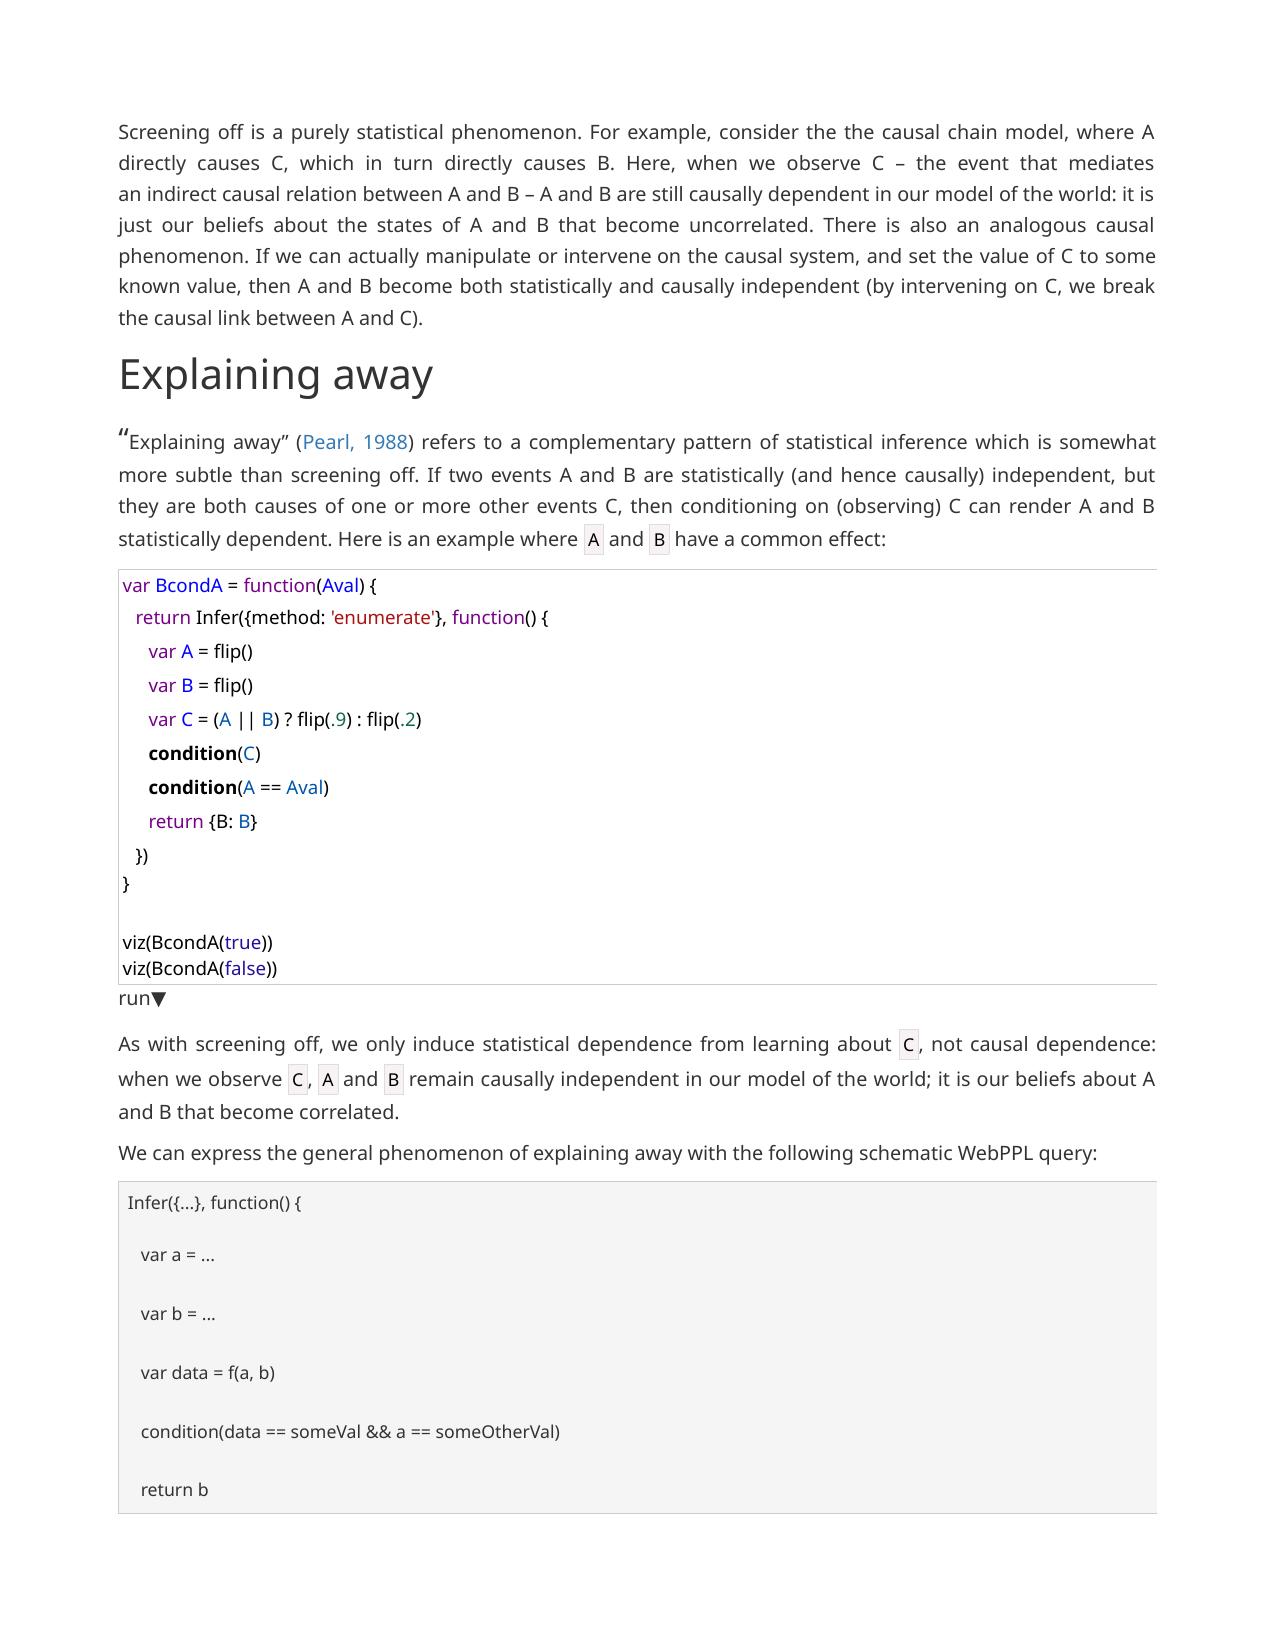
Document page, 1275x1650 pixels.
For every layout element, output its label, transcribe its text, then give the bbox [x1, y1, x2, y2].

text return Infer({method: 'enumerate'}, function() { [119, 594, 1157, 629]
text “Explaining away” (Pearl, 1988) refers to a complementary pattern of statistical inference which is somewhat more subtle than screening off. If two events A and B are statistically (and hence causally) independent, but they are both causes of one or more other events C, then conditioning on (observing) C can render A and B statistically dependent. Here is an example where A and B have a common effect: [118, 418, 1157, 554]
text var b = ... [119, 1284, 1157, 1328]
text ​ [119, 893, 1157, 927]
text Screening off is a purely statistical phenomenon. For example, consider the the causal chain model, where A directly causes C, which in turn directly causes B. Here, when we observe C – the event that mediates an indirect causal relation between A and B – A and B are still causally dependent in our model of the world: it is just our beliefs about the states of A and B that become uncorrelated. There is also an analogous causal phenomenon. If we can actually manipulate or intervene on the causal system, and set the value of C to some known value, then A and B become both statistically and causally independent (by intervening on C, we break the causal link between A and C). [118, 118, 1157, 331]
subtitle Explaining away [118, 345, 1157, 402]
text As with screening off, we only induce statistical dependence from learning about C, not causal dependence: when we observe C, A and B remain causally independent in our model of the world; it is our beliefs about A and B that become correlated. [118, 1029, 1157, 1125]
text We can express the general phenomenon of explaining away with the following schematic WebPPL query: [118, 1139, 1157, 1166]
text var C = (A || B) ? flip(.9) : flip(.2) [119, 697, 1157, 731]
text viz(BcondA(true)) [119, 927, 1157, 952]
text var data = f(a, b) [119, 1343, 1157, 1387]
text }) [119, 833, 1157, 867]
text var BcondA = function(Aval) { [119, 570, 1157, 594]
text Infer({...}, function() { [119, 1182, 1157, 1214]
text var A = flip() [119, 629, 1157, 663]
text condition(A == Aval) [119, 765, 1157, 799]
text return b [119, 1461, 1157, 1513]
text var a = ... [119, 1226, 1157, 1269]
text viz(BcondA(false)) [119, 952, 1157, 984]
text condition(data == someVal && a == someOtherVal) [119, 1402, 1157, 1445]
text return {B: B} [119, 799, 1157, 833]
text var B = flip() [119, 663, 1157, 697]
text run▼ [118, 985, 1157, 1011]
text condition(C) [119, 731, 1157, 765]
text } [119, 867, 1157, 893]
